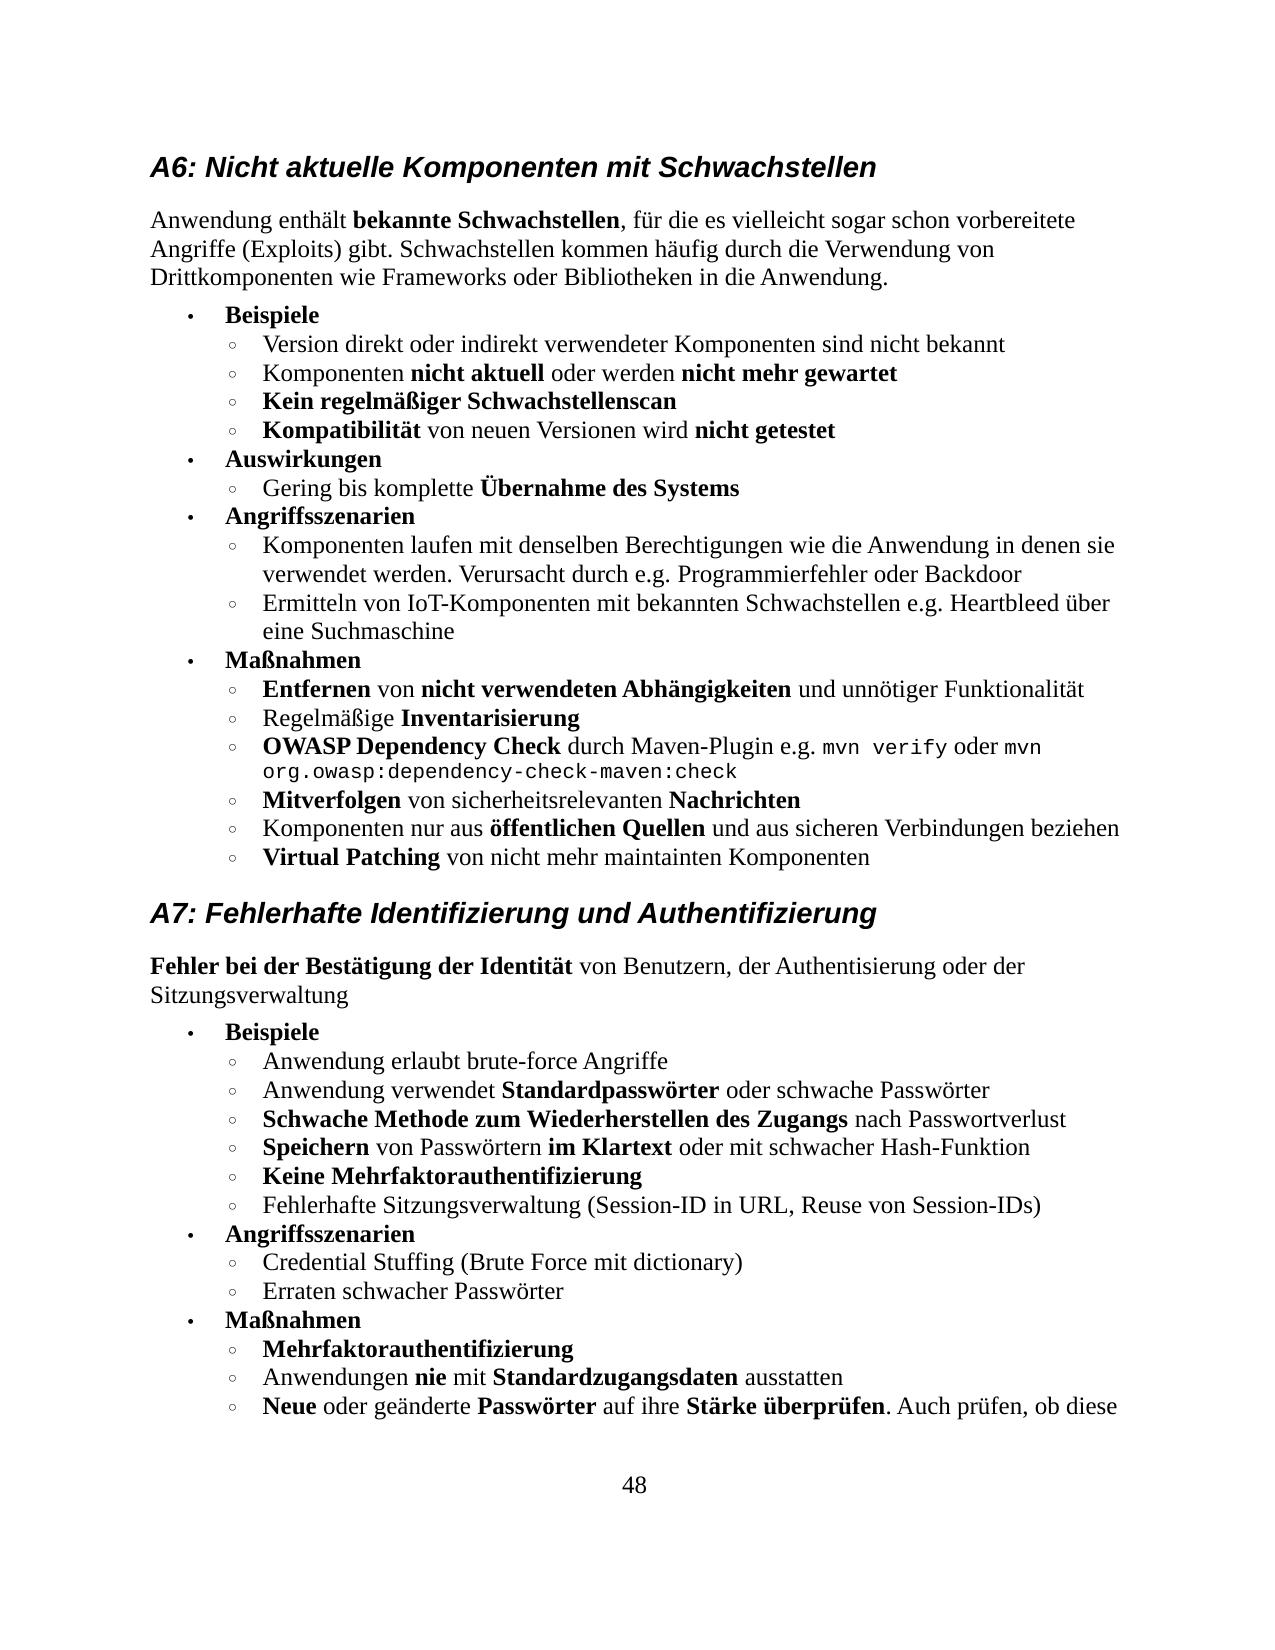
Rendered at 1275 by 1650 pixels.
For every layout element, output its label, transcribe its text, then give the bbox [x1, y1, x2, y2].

list Beispiele [187, 300, 1125, 329]
list Beispiele [187, 1017, 1125, 1046]
list Maßnahmen [187, 1305, 1125, 1334]
list Keine Mehrfaktorauthentifizierung [225, 1161, 1125, 1190]
list Speichern von Passwörtern im Klartext oder mit schwacher Hash-Funktion [225, 1132, 1125, 1161]
list Virtual Patching von nicht mehr maintainten Komponenten [225, 842, 1125, 871]
list Ermitteln von IoT-Komponenten mit bekannten Schwachstellen e.g. Heartbleed über eine Suchmaschine [225, 588, 1125, 645]
list Regelmäßige Inventarisierung [225, 703, 1125, 731]
list Kompatibilität von neuen Versionen wird nicht getestet [225, 415, 1125, 444]
list Erraten schwacher Passwörter [225, 1276, 1125, 1305]
text Fehler bei der Bestätigung der Identität von Benutzern, der Authentisierung oder der Sitzungsverwaltung [150, 951, 1125, 1008]
list Credential Stuffing (Brute Force mit dictionary) [225, 1247, 1125, 1276]
list Fehlerhafte Sitzungsverwaltung (Session-ID in URL, Reuse von Session-IDs) [225, 1190, 1125, 1219]
list Anwendungen nie mit Standardzugangsdaten ausstatten [225, 1362, 1125, 1391]
list Anwendung erlaubt brute-force Angriffe [225, 1046, 1125, 1075]
list Mehrfaktorauthentifizierung [225, 1334, 1125, 1362]
list Maßnahmen [187, 645, 1125, 674]
list Version direkt oder indirekt verwendeter Komponenten sind nicht bekannt [225, 329, 1125, 358]
list Schwache Methode zum Wiederherstellen des Zugangs nach Passwortverlust [225, 1104, 1125, 1132]
subtitle A7: Fehlerhafte Identifizierung und Authentifizierung [150, 896, 1125, 929]
list Neue oder geänderte Passwörter auf ihre Stärke überprüfen. Auch prüfen, ob diese [225, 1391, 1125, 1420]
subtitle A6: Nicht aktuelle Komponenten mit Schwachstellen [150, 150, 1125, 183]
list Mitverfolgen von sicherheitsrelevanten Nachrichten [225, 785, 1125, 813]
list OWASP Dependency Check durch Maven-Plugin e.g. mvn verify oder mvn org.owasp:dependency-check-maven:check [225, 731, 1125, 785]
list Komponenten laufen mit denselben Berechtigungen wie die Anwendung in denen sie verwendet werden. Verursacht durch e.g. Programmierfehler oder Backdoor [225, 530, 1125, 588]
list Komponenten nicht aktuell oder werden nicht mehr gewartet [225, 358, 1125, 386]
list Komponenten nur aus öffentlichen Quellen und aus sicheren Verbindungen beziehen [225, 813, 1125, 842]
list Anwendung verwendet Standardpasswörter oder schwache Passwörter [225, 1075, 1125, 1104]
list Kein regelmäßiger Schwachstellenscan [225, 386, 1125, 415]
list Angriffsszenarien [187, 1219, 1125, 1247]
list Auswirkungen [187, 444, 1125, 473]
list Entfernen von nicht verwendeten Abhängigkeiten und unnötiger Funktionalität [225, 674, 1125, 703]
list Angriffsszenarien [187, 501, 1125, 530]
text Anwendung enthält bekannte Schwachstellen, für die es vielleicht sogar schon vorbereitete Angriffe (Exploits) gibt. Schwachstellen kommen häufig durch die Verwendung von Drittkomponenten wie Frameworks oder Bibliotheken in die Anwendung. [150, 205, 1125, 291]
list Gering bis komplette Übernahme des Systems [225, 473, 1125, 501]
